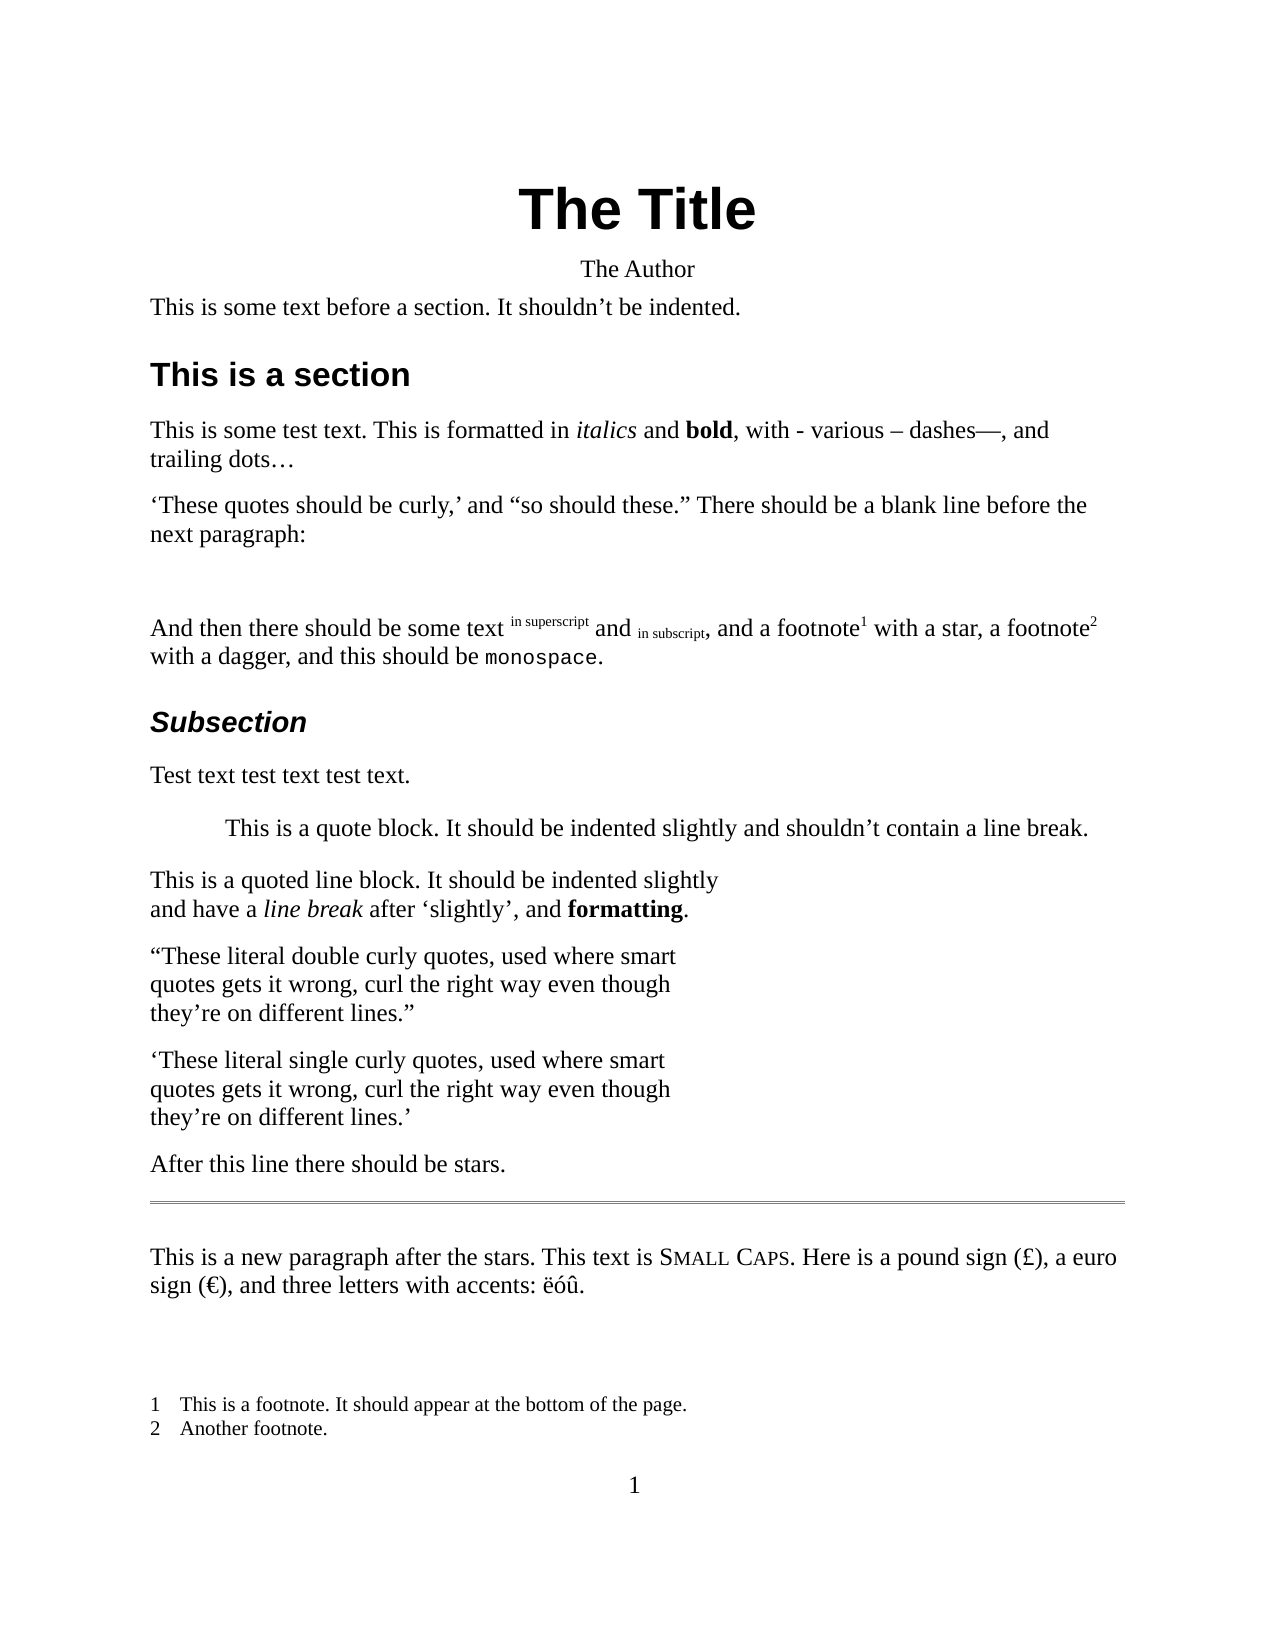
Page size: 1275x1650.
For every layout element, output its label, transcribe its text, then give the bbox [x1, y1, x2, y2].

text This is a footnote. It should appear at the bottom of the page. [150, 1392, 1125, 1416]
text And then there should be some text in superscript and in subscript, and a footnote with a star, a footnote with a dagger, and this should be monospace. [150, 613, 1125, 671]
text ‘These quotes should be curly,’ and “so should these.” There should be a blank line before the next paragraph: [150, 491, 1125, 548]
text This is a quote block. It should be indented slightly and shouldn’t contain a line break. [225, 813, 1125, 841]
text This is a new paragraph after the stars. This text is Small Caps. Here is a pound sign (£), a euro sign (€), and three letters with accents: ëóû. [150, 1242, 1125, 1299]
title The Title [150, 175, 1125, 242]
text “These literal double curly quotes, used where smart quotes gets it wrong, curl the right way even though they’re on different lines.” [150, 941, 1125, 1027]
text Another footnote. [150, 1416, 1125, 1440]
text This is some test text. This is formatted in italics and bold, with - various – dashes—, and trailing dots… [150, 415, 1125, 473]
subtitle Subsection [150, 705, 1125, 738]
text This is a quoted line block. It should be indented slightly and have a line break after ‘slightly’, and formatting. [150, 865, 1125, 923]
text ‘These literal single curly quotes, used where smart quotes gets it wrong, curl the right way even though they’re on different lines.’ [150, 1045, 1125, 1131]
text This is some text before a section. It shouldn’t be indented. [150, 292, 1125, 321]
subtitle This is a section [150, 355, 1125, 394]
text Test text test text test text. [150, 760, 1125, 789]
text After this line there should be stars. [150, 1149, 1125, 1178]
text The Author [150, 254, 1125, 283]
